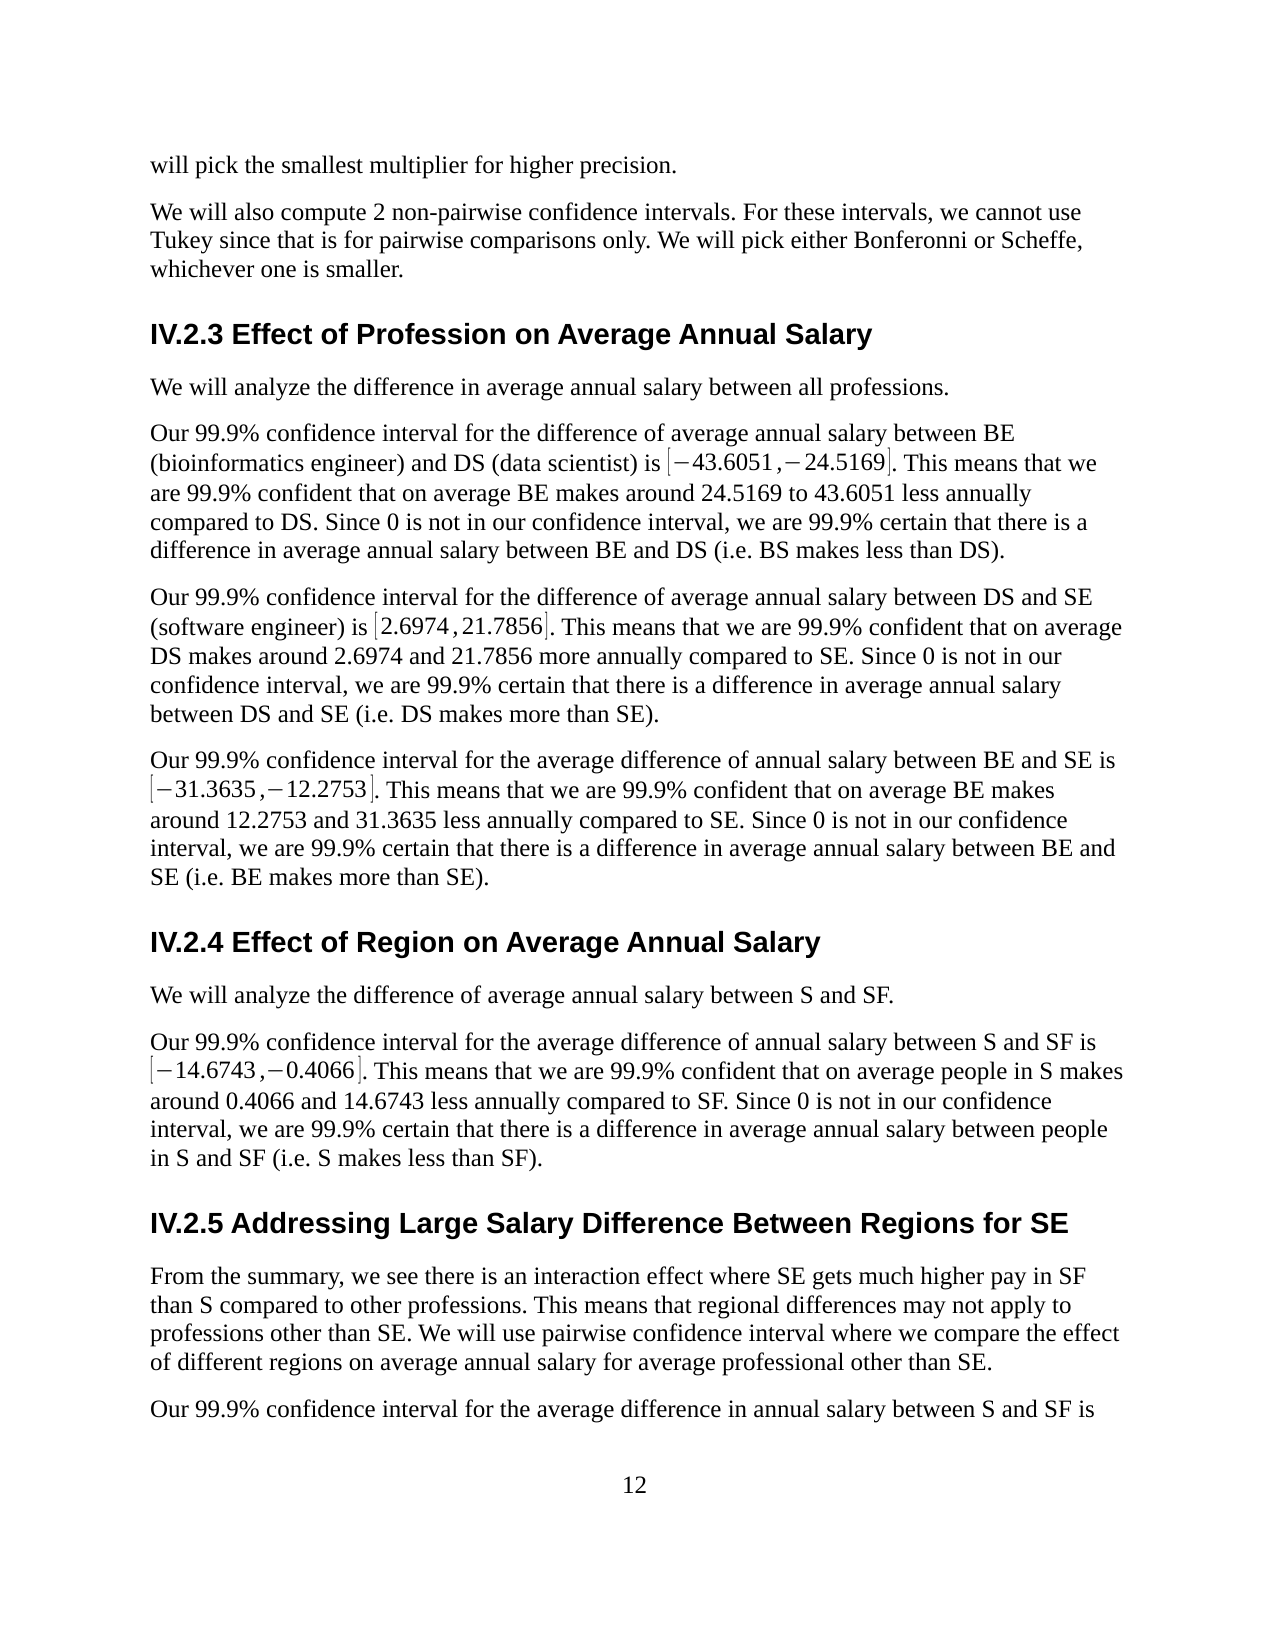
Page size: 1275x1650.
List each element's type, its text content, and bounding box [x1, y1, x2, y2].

text Our 99.9% confidence interval for the difference of average annual salary between BE (bioinformatics engineer) and DS (data scientist) is . This means that we are 99.9% confident that on average BE makes around 24.5169 to 43.6051 less annually compared to DS. Since 0 is not in our confidence interval, we are 99.9% certain that there is a difference in average annual salary between BE and DS (i.e. BS makes less than DS). [150, 418, 1125, 564]
text We will analyze the difference in average annual salary between all professions. [150, 372, 1125, 401]
text Our 99.9% confidence interval for the average difference in annual salary between S and SF is for the average professional other than SE. Since 0 is in our confidence interval, we cannot conclude that there is a difference between regions for the average professional other than SE. Therefore we believe that the result from IV.2.4, the difference of average annual salary on region, mainly applies to SE. [150, 1394, 1125, 1423]
text From the summary, we see there is an interaction effect where SE gets much higher pay in SF than S compared to other professions. This means that regional differences may not apply to professions other than SE. We will use pairwise confidence interval where we compare the effect of different regions on average annual salary for average professional other than SE. [150, 1261, 1125, 1376]
subtitle IV.2.3 Effect of Profession on Average Annual Salary [150, 317, 1125, 350]
text We will also compute 2 non-pairwise confidence intervals. For these intervals, we cannot use Tukey since that is for pairwise comparisons only. We will pick either Bonferonni or Scheffe, whichever one is smaller. [150, 197, 1125, 283]
text We will analyze the difference of average annual salary between S and SF. [150, 980, 1125, 1009]
subtitle IV.2.5 Addressing Large Salary Difference Between Regions for SE [150, 1206, 1125, 1239]
subtitle IV.2.4 Effect of Region on Average Annual Salary [150, 925, 1125, 958]
text Our 99.9% confidence interval for the average difference of annual salary between S and SF is . This means that we are 99.9% confident that on average people in S makes around 0.4066 and 14.6743 less annually compared to SF. Since 0 is not in our confidence interval, we are 99.9% certain that there is a difference in average annual salary between people in S and SF (i.e. S makes less than SF). [150, 1027, 1125, 1172]
text Our 99.9% confidence interval for the average difference of annual salary between BE and SE is . This means that we are 99.9% confident that on average BE makes around 12.2753 and 31.3635 less annually compared to SE. Since 0 is not in our confidence interval, we are 99.9% certain that there is a difference in average annual salary between BE and SE (i.e. BE makes more than SE). [150, 745, 1125, 891]
text will pick the smallest multiplier for higher precision. [150, 150, 1125, 179]
text Our 99.9% confidence interval for the difference of average annual salary between DS and SE (software engineer) is . This means that we are 99.9% confident that on average DS makes around 2.6974 and 21.7856 more annually compared to SE. Since 0 is not in our confidence interval, we are 99.9% certain that there is a difference in average annual salary between DS and SE (i.e. DS makes more than SE). [150, 582, 1125, 727]
